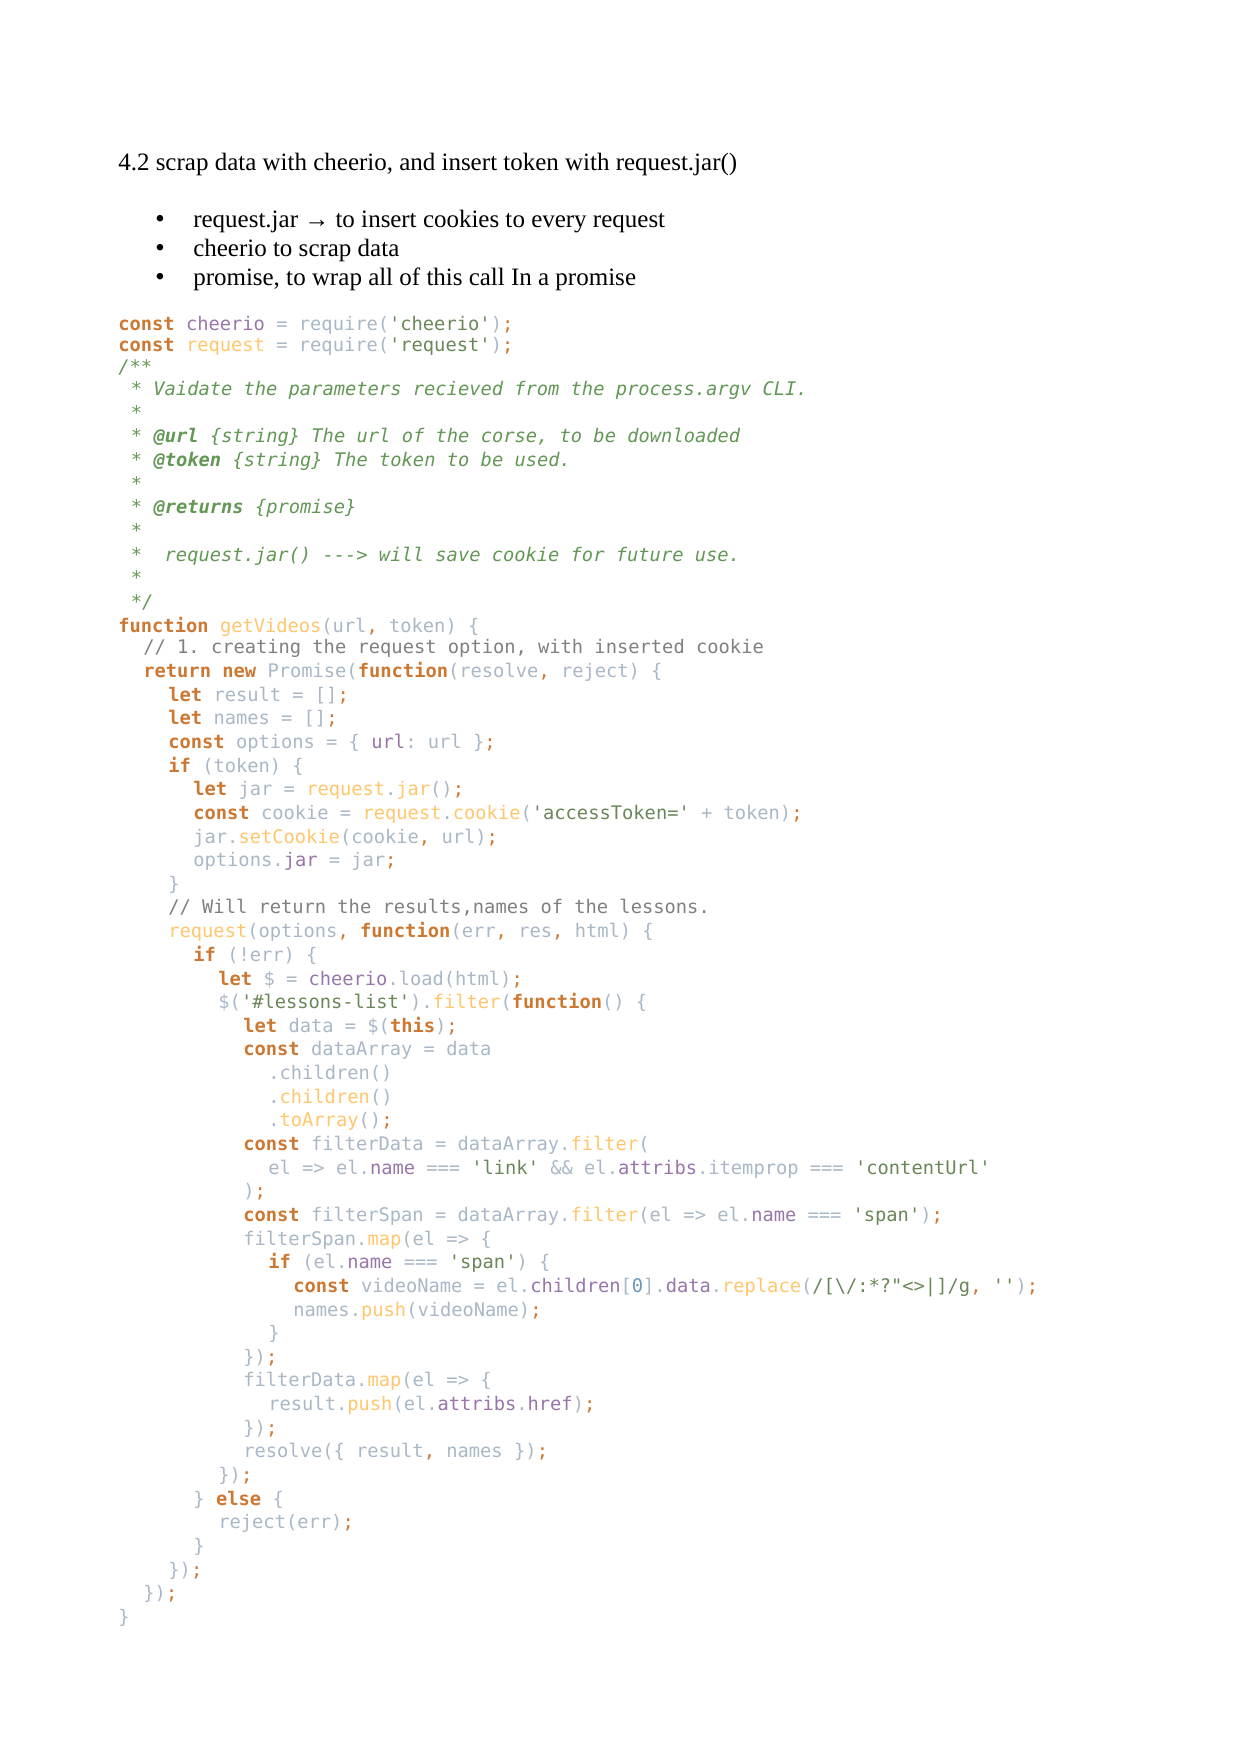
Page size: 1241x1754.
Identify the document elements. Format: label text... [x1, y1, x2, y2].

text * [118, 520, 1122, 544]
text el => el.name === 'link' && el.attribs.itemprop === 'contentUrl' [118, 1157, 1122, 1180]
text names.push(videoName); [118, 1298, 1122, 1322]
text }); [118, 1417, 1122, 1440]
text }); [118, 1559, 1122, 1582]
text const options = { url: url }; [118, 731, 1122, 755]
text } [118, 1606, 1122, 1628]
text // Will return the results,names of the lessons. [118, 897, 1122, 920]
text return new Promise(function(resolve, reject) { [118, 660, 1122, 684]
text * request.jar() ---> will save cookie for future use. [118, 544, 1122, 567]
text if (!err) { [118, 944, 1122, 967]
text * @returns {promise} [118, 496, 1122, 520]
text filterData.map(el => { [118, 1369, 1122, 1393]
text .toArray(); [118, 1109, 1122, 1133]
text */ [118, 591, 1122, 614]
text 4.2 scrap data with cheerio, and insert token with request.jar() [118, 147, 1122, 176]
text reject(err); [118, 1511, 1122, 1535]
text }); [118, 1464, 1122, 1488]
text let jar = request.jar(); [118, 778, 1122, 802]
text * [118, 402, 1122, 425]
text result.push(el.attribs.href); [118, 1393, 1122, 1417]
text // 1. creating the request option, with inserted cookie [118, 636, 1122, 660]
text options.jar = jar; [118, 849, 1122, 873]
text }); [118, 1346, 1122, 1369]
text const cheerio = require('cheerio'); [118, 312, 1122, 334]
text let names = []; [118, 707, 1122, 731]
text const videoName = el.children[0].data.replace(/[\/:*?"<>|]/g, ''); [118, 1275, 1122, 1298]
text const filterSpan = dataArray.filter(el => el.name === 'span'); [118, 1204, 1122, 1228]
text .children() [118, 1086, 1122, 1109]
text } [118, 1322, 1122, 1346]
text const filterData = dataArray.filter( [118, 1133, 1122, 1157]
text const dataArray = data [118, 1038, 1122, 1062]
text const request = require('request'); [118, 334, 1122, 356]
list cheerio to scrap data [156, 233, 1122, 262]
text jar.setCookie(cookie, url); [118, 826, 1122, 849]
text .children() [118, 1062, 1122, 1086]
text } else { [118, 1488, 1122, 1511]
text * @url {string} The url of the corse, to be downloaded [118, 425, 1122, 449]
text } [118, 873, 1122, 897]
text resolve({ result, names }); [118, 1440, 1122, 1464]
text function getVideos(url, token) { [118, 614, 1122, 636]
text let $ = cheerio.load(html); [118, 967, 1122, 991]
text * Vaidate the parameters recieved from the process.argv CLI. [118, 378, 1122, 402]
text if (token) { [118, 755, 1122, 778]
text if (el.name === 'span') { [118, 1251, 1122, 1275]
text let result = []; [118, 684, 1122, 707]
list request.jar → to insert cookies to every request [156, 204, 1122, 233]
text } [118, 1535, 1122, 1559]
text const cookie = request.cookie('accessToken=' + token); [118, 802, 1122, 826]
text * @token {string} The token to be used. [118, 449, 1122, 473]
text filterSpan.map(el => { [118, 1228, 1122, 1251]
text $('#lessons-list').filter(function() { [118, 991, 1122, 1015]
text let data = $(this); [118, 1015, 1122, 1038]
text /** [118, 356, 1122, 378]
text request(options, function(err, res, html) { [118, 920, 1122, 944]
text ); [118, 1180, 1122, 1204]
list promise, to wrap all of this call In a promise [156, 262, 1122, 291]
text * [118, 473, 1122, 496]
text * [118, 567, 1122, 591]
text }); [118, 1582, 1122, 1606]
